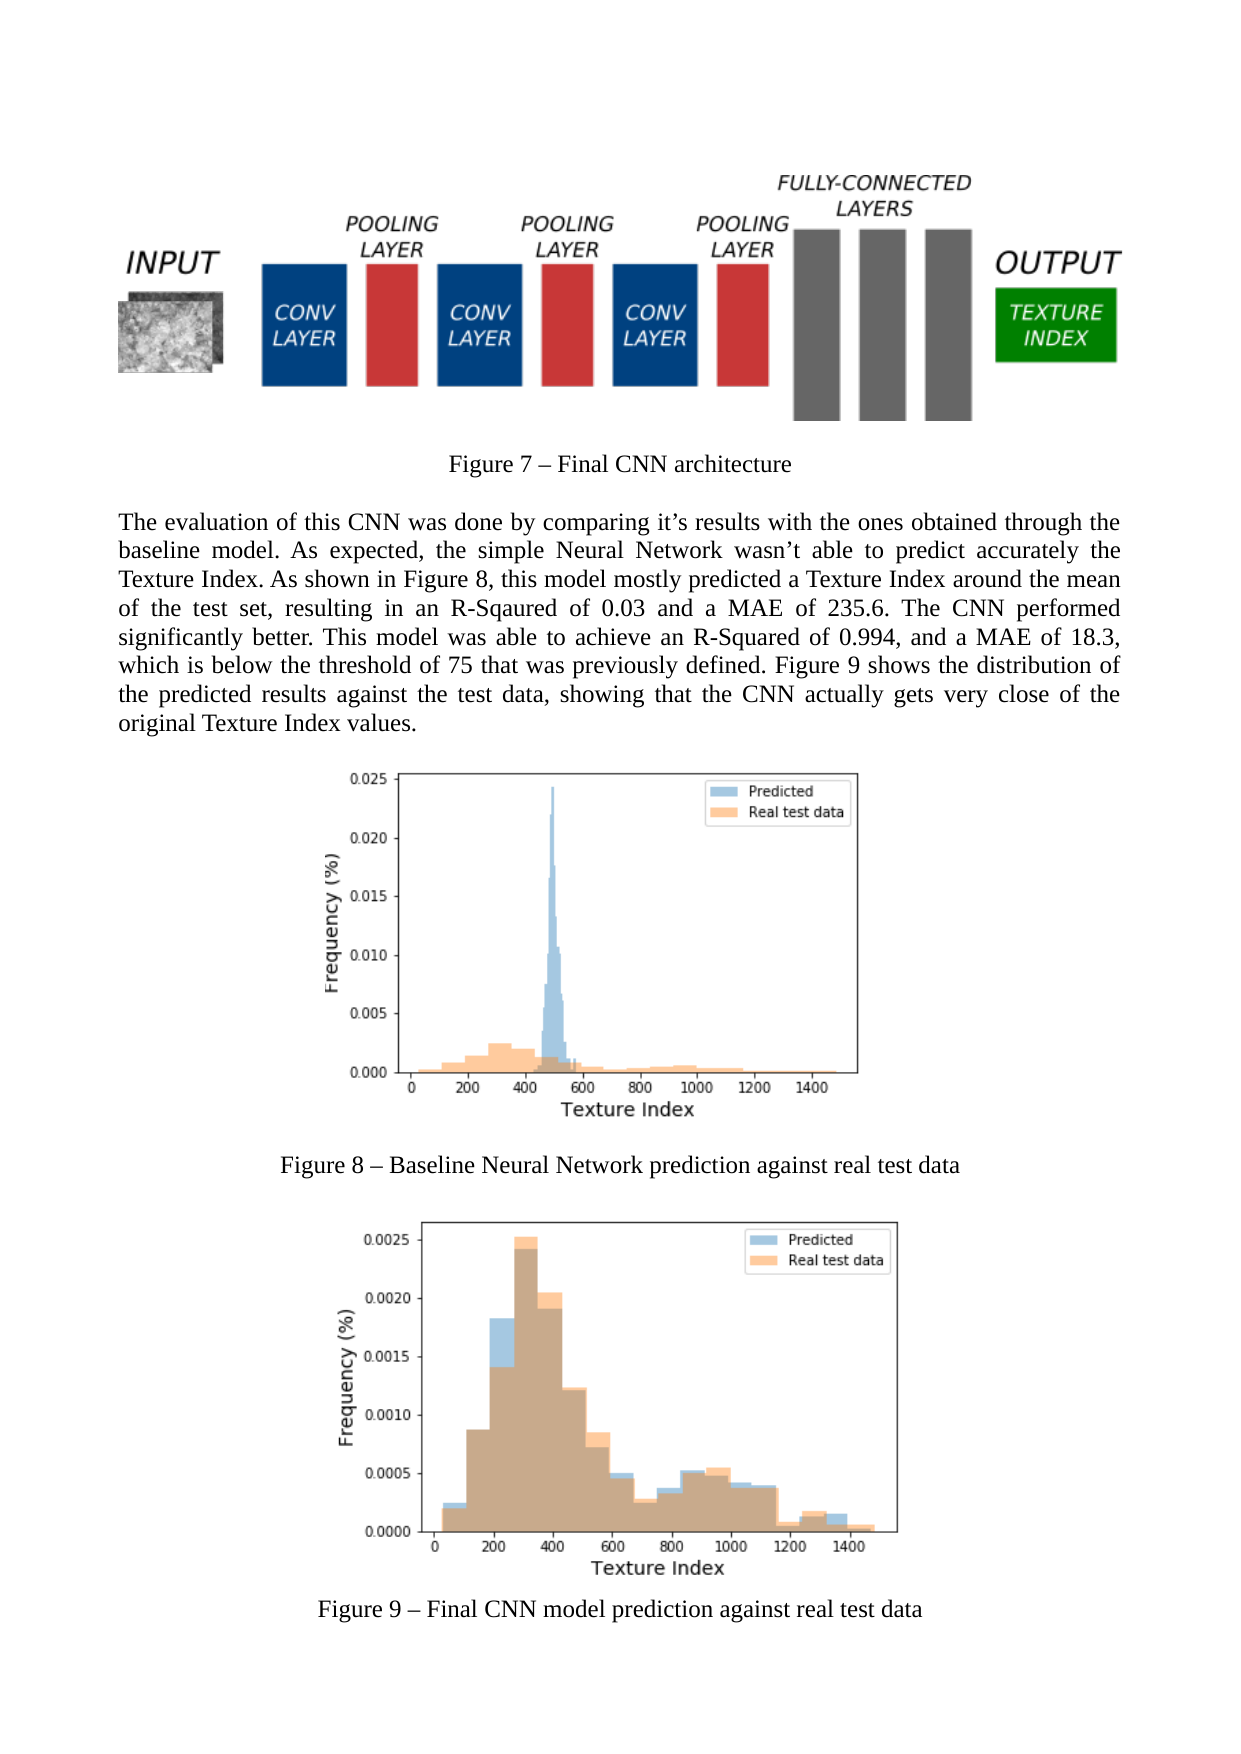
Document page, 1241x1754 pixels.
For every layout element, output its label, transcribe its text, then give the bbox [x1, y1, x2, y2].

picture [118, 175, 1123, 421]
text The evaluation of this CNN was done by comparing it’s results with the ones obtained through the baseline model. As expected, the simple Neural Network wasn’t able to predict accurately the Texture Index. As shown in Figure 8, this model mostly predicted a Texture Index around the mean of the test set, resulting in an R-Sqaured of 0.03 and a MAE of 235.6. The CNN performed significantly better. This model was able to achieve an R-Squared of 0.994, and a MAE of 18.3, which is below the threshold of 75 that was previously defined. Figure 9 shows the distribution of the predicted results against the test data, showing that the CNN actually gets very close of the original Texture Index values. [118, 507, 1122, 737]
picture [325, 1207, 916, 1594]
text Figure 7 – Final CNN architecture [118, 449, 1122, 478]
text Figure 9 – Final CNN model prediction against real test data [118, 1208, 1122, 1623]
picture [325, 765, 916, 1122]
text Figure 8 – Baseline Neural Network prediction against real test data [118, 1150, 1122, 1179]
